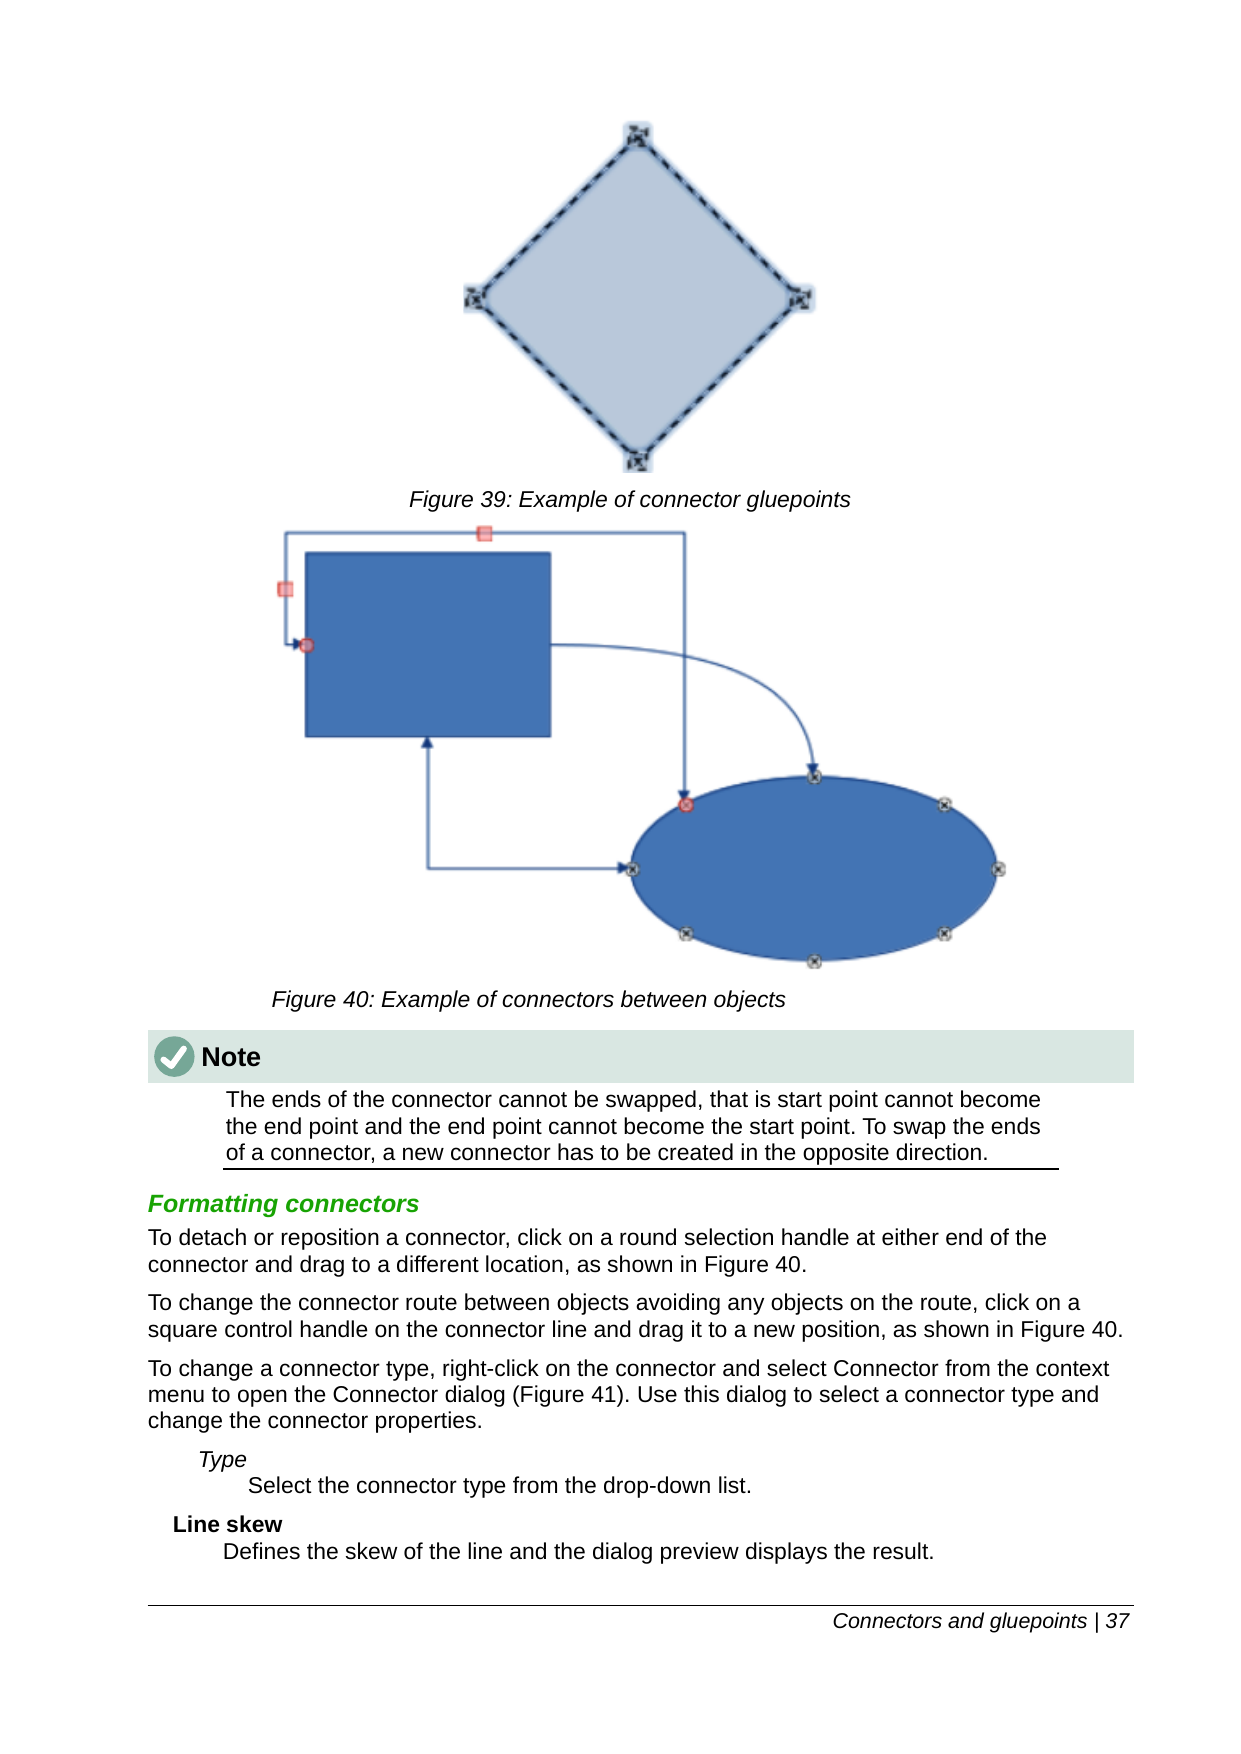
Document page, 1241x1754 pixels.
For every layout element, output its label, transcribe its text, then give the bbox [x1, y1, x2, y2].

text To change the connector route between objects avoiding any objects on the route, click on a square control handle on the connector line and drag it to a new position, as shown in Figure 40. [148, 1289, 1134, 1342]
text Figure 40: Example of connectors between objects [271, 986, 1010, 1012]
subtitle Formatting connectors [148, 1189, 1134, 1218]
text To detach or reposition a connector, click on a round selection handle at either end of the connector and drag to a different location, as shown in Figure 40. [148, 1224, 1134, 1277]
text Line skew [173, 1511, 1134, 1538]
text To change a connector type, right-click on the connector and select Connector from the context menu to open the Connector dialog (Figure 41). Use this dialog to select a connector type and change the connector properties. [148, 1354, 1134, 1434]
picture [271, 524, 1011, 974]
text Select the connector type from the drop-down list. [248, 1472, 1134, 1499]
text Type [198, 1446, 1134, 1472]
text Defines the skew of the line and the dialog preview displays the result. [223, 1538, 1134, 1564]
picture [463, 118, 819, 473]
text The ends of the connector cannot be swapped, that is start point cannot become the end point and the end point cannot become the start point. To swap the ends of a connector, a new connector has to be created in the opposite direction. [223, 1083, 1059, 1168]
text Figure 39: Example of connector gluepoints [409, 486, 873, 512]
subtitle Note [148, 1030, 1134, 1083]
